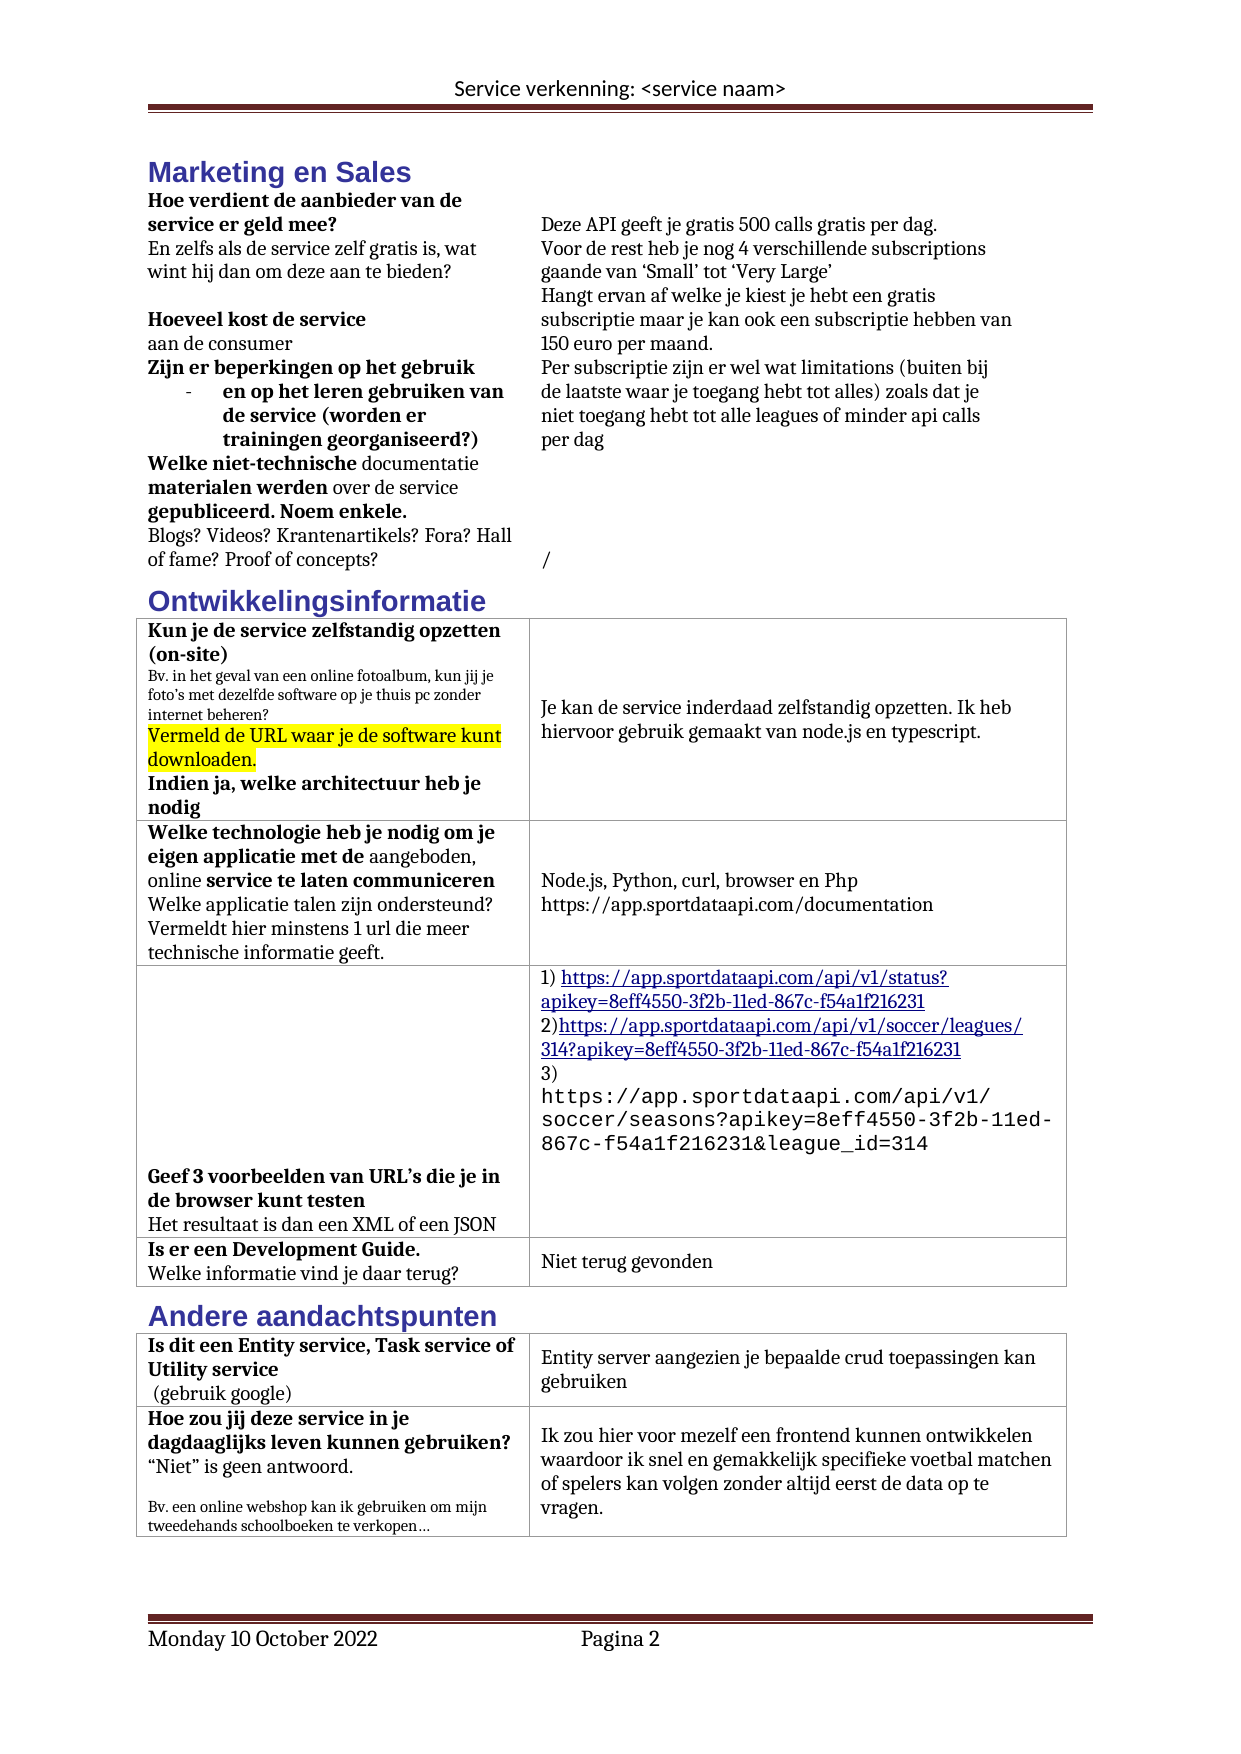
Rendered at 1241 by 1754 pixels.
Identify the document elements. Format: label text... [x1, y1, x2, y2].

table_cell Node.js, Python, curl, browser en Php https://app.sportdataapi.com/documentation [530, 821, 1066, 965]
table_cell Is er een Development Guide. Welke informatie vind je daar terug? [137, 1238, 529, 1286]
table_cell Zijn er beperkingen op het gebruik en op het leren gebruiken van de service (worden er trainingen georganiseerd?) [136, 356, 529, 452]
table_cell [1024, 356, 1066, 452]
table_cell Entity server aangezien je bepaalde crud toepassingen kan gebruiken [530, 1334, 1066, 1406]
table_cell Is dit een Entity service, Task service of Utility service (gebruik google) [137, 1334, 529, 1406]
table_cell Hoe zou jij deze service in je dagdaaglijks leven kunnen gebruiken? “Niet” is geen antwoord. Bv. een online webshop kan ik gebruiken om mijn tweedehands schoolboeken te verkopen… [137, 1407, 529, 1536]
table_cell Ontwikkelingsinformatie [136, 572, 1066, 618]
table_cell [1024, 141, 1066, 188]
table_cell Je kan de service inderdaad zelfstandig opzetten. Ik heb hiervoor gebruik gemaakt van node.js en typescript. [530, 619, 1066, 820]
table_cell Ik zou hier voor mezelf een frontend kunnen ontwikkelen waardoor ik snel en gemakkelijk specifieke voetbal matchen of spelers kan volgen zonder altijd eerst de data op te vragen. [530, 1407, 1066, 1536]
table_cell Deze API geeft je gratis 500 calls gratis per dag. Voor de rest heb je nog 4 verschillende subscriptions gaande van ‘Small’ tot ‘Very Large’ [530, 188, 1024, 284]
table_cell [1024, 452, 1066, 572]
table_cell Welke technologie heb je nodig om je eigen applicatie met de aangeboden, online service te laten communiceren Welke applicatie talen zijn ondersteund? Vermeldt hier minstens 1 url die meer technische informatie geeft. [137, 821, 529, 965]
table_cell Hoe verdient de aanbieder van de service er geld mee? En zelfs als de service zelf gratis is, wat wint hij dan om deze aan te bieden? [136, 188, 529, 284]
table_cell Andere aandachtspunten [136, 1287, 1066, 1333]
table_cell Hangt ervan af welke je kiest je hebt een gratis subscriptie maar je kan ook een subscriptie hebben van 150 euro per maand. [530, 284, 1024, 356]
table_cell Welke niet-technische documentatie materialen werden over de service gepubliceerd. Noem enkele. Blogs? Videos? Krantenartikels? Fora? Hall of fame? Proof of concepts? [136, 452, 529, 572]
table_cell / [530, 452, 1024, 572]
table_cell Kun je de service zelfstandig opzetten (on-site) Bv. in het geval van een online fotoalbum, kun jij je foto’s met dezelfde software op je thuis pc zonder internet beheren? Vermeld de URL waar je de software kunt downloaden. Indien ja, welke architectuur heb je nodig [137, 619, 529, 820]
table_cell [1024, 284, 1066, 356]
table_cell Marketing en Sales [136, 141, 1024, 188]
table_cell Geef 3 voorbeelden van URL’s die je in de browser kunt testen Het resultaat is dan een XML of een JSON [137, 966, 529, 1237]
table_cell Hoeveel kost de service aan de consumer [136, 284, 529, 356]
table_cell [1024, 188, 1066, 284]
table_cell 1) https://app.sportdataapi.com/api/v1/status?apikey=8eff4550-3f2b-11ed-867c-f54a1f216231 2)https://app.sportdataapi.com/api/v1/soccer/leagues/314?apikey=8eff4550-3f2b-11ed-867c-f54a1f216231 3) https://app.sportdataapi.com/api/v1/soccer/seasons?apikey=8eff4550-3f2b-11ed-867c-f54a1f216231&league_id=314 [530, 966, 1066, 1237]
table_cell Per subscriptie zijn er wel wat limitations (buiten bij de laatste waar je toegang hebt tot alles) zoals dat je niet toegang hebt tot alle leagues of minder api calls per dag [530, 356, 1024, 452]
table_cell Niet terug gevonden [530, 1238, 1066, 1286]
